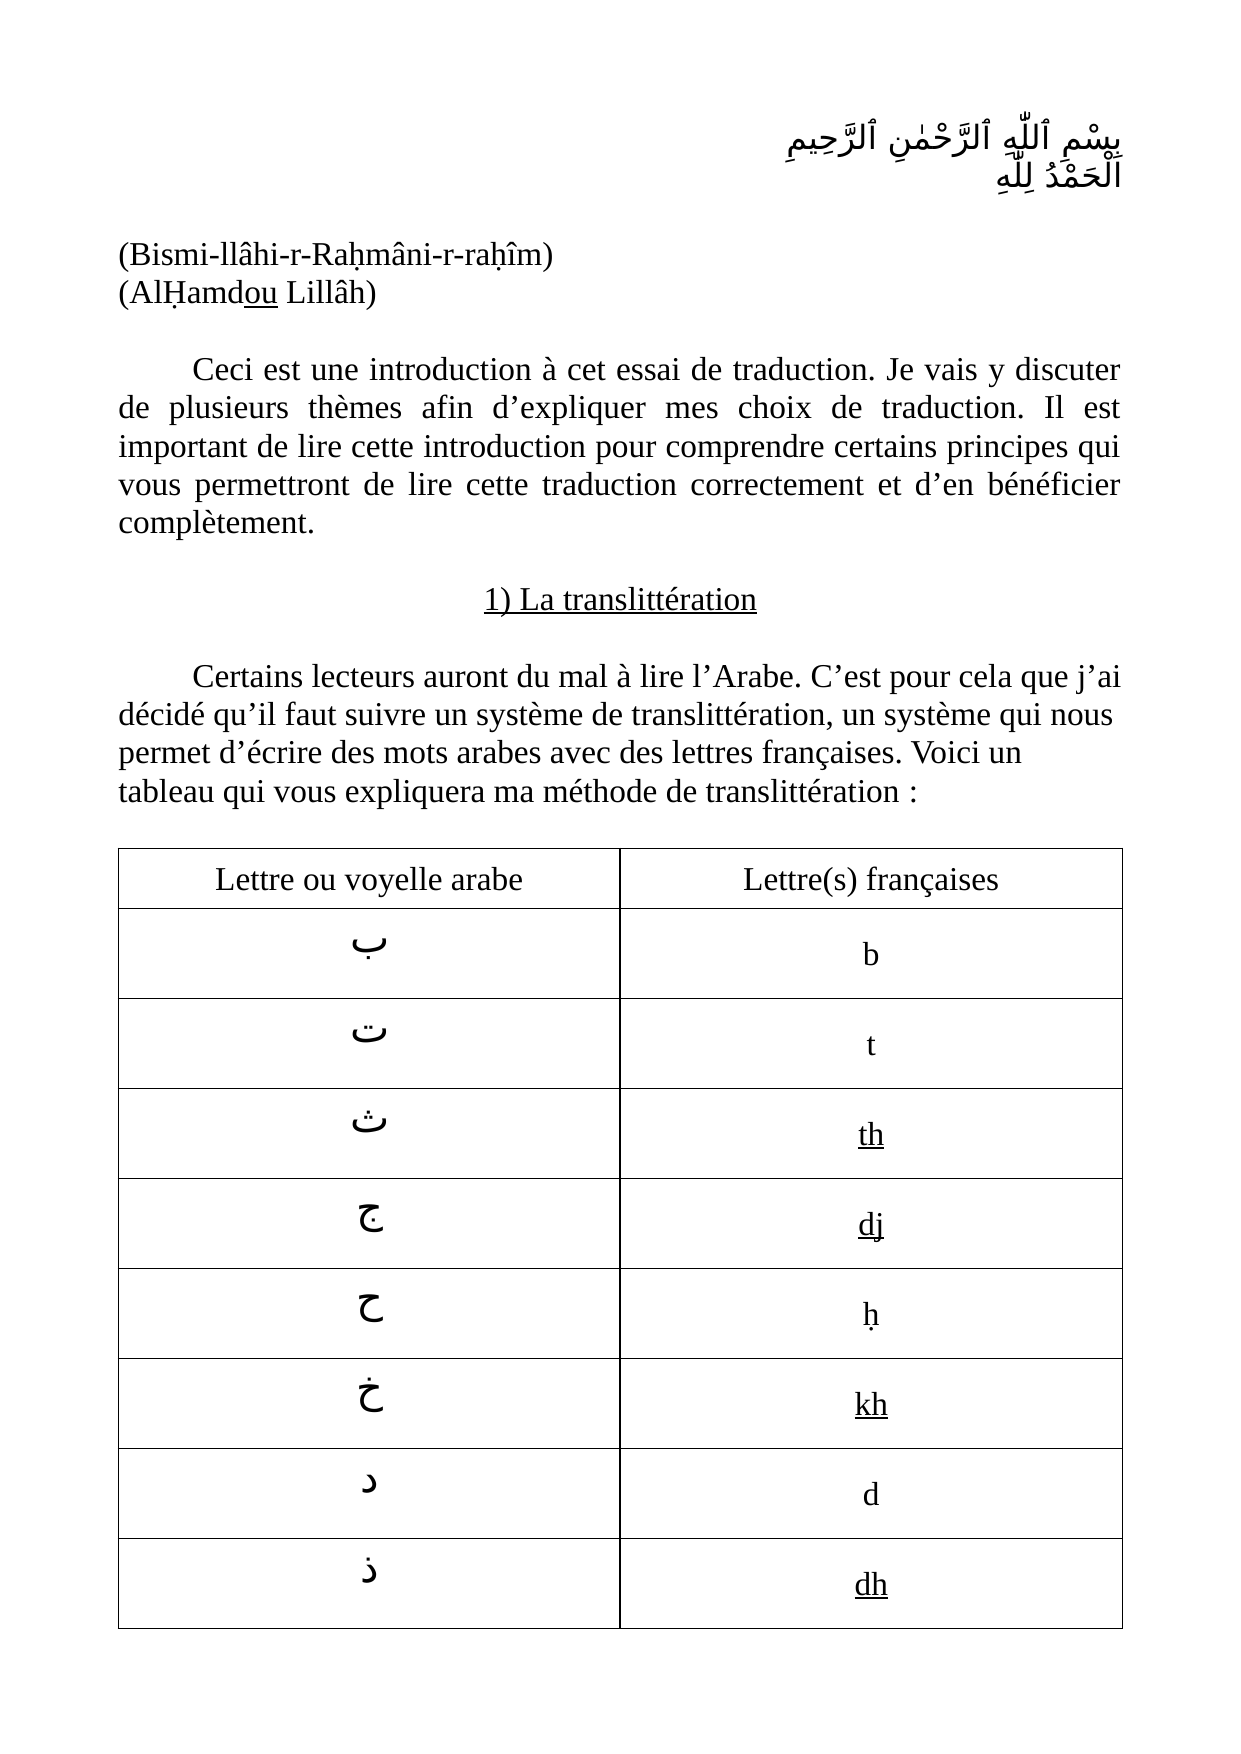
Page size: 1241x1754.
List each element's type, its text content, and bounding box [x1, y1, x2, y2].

table_cell ذ [119, 1539, 619, 1627]
table_cell dh [621, 1539, 1122, 1627]
table_header Lettre ou voyelle arabe [119, 849, 619, 907]
table_cell ت [119, 999, 619, 1087]
text 1) La translittération [118, 579, 1122, 617]
table_cell خ [119, 1359, 619, 1447]
text Certains lecteurs auront du mal à lire l’Arabe. C’est pour cela que j’ai décidé qu’il faut suivre un système de translittération, un système qui nous permet d’écrire des mots arabes avec des lettres françaises. Voici un tableau qui vous expliquera ma méthode de translittération : [118, 656, 1122, 809]
table_cell ث [119, 1089, 619, 1177]
text ‎(AlḤamdou Lillâh) [118, 272, 1122, 311]
table_header Lettre(s) françaises [621, 849, 1122, 907]
table_cell ḥ [621, 1269, 1122, 1357]
table_cell ب [119, 909, 619, 997]
text Ceci est une introduction à cet essai de traduction. Je vais y discuter de plusieurs thèmes afin d’expliquer mes choix de traduction. Il est important de lire cette introduction pour comprendre certains principes qui vous permettront de lire cette traduction correctement et d’en bénéficier complètement. [118, 349, 1122, 541]
table_cell dj [621, 1179, 1122, 1267]
text ‎(Bismi-llâhi-r-Raḥmâni-r-raḥîm) [118, 234, 1122, 272]
table_cell ح [119, 1269, 619, 1357]
table_cell b [621, 909, 1122, 997]
text بِسْمِ ٱللّٰهِ ٱلرَّحْمٰنِ ٱلرَّحِيمِ [118, 118, 1122, 157]
text الْحَمْدُ لِلّٰهِ [118, 157, 1122, 196]
table_cell د [119, 1449, 619, 1537]
table_cell th [621, 1089, 1122, 1177]
table_cell ج [119, 1179, 619, 1267]
table_cell t [621, 999, 1122, 1087]
table_cell kh [621, 1359, 1122, 1447]
table_cell d [621, 1449, 1122, 1537]
